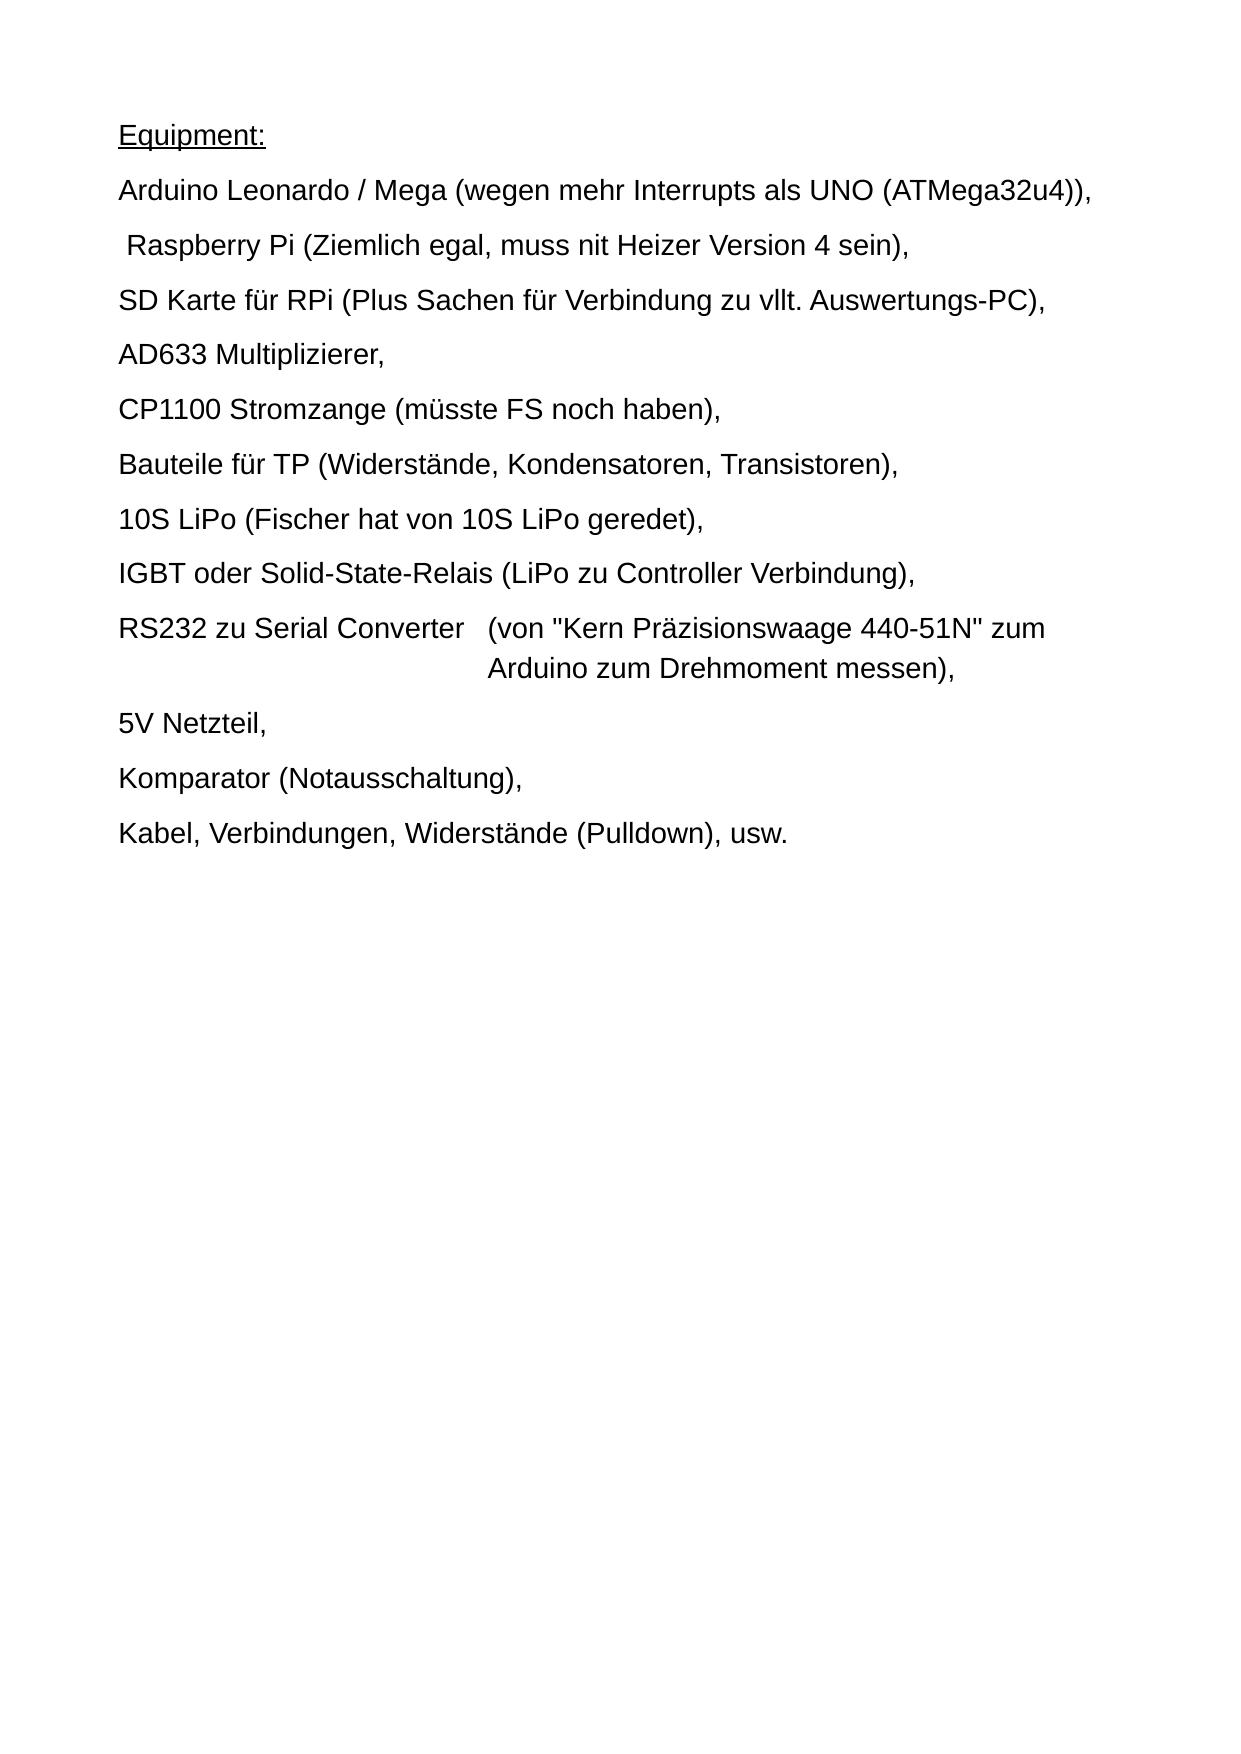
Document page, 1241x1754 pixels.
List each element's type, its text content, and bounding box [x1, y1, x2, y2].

text 5V Netzteil, [118, 706, 1122, 740]
text RS232 zu Serial Converter (von "Kern Präzisionswaage 440-51N" zum Arduino zum Drehmoment messen), [118, 611, 1122, 685]
text Raspberry Pi (Ziemlich egal, muss nit Heizer Version 4 sein), [118, 228, 1122, 261]
text Kabel, Verbindungen, Widerstände (Pulldown), usw. [118, 816, 1122, 849]
text Komparator (Notausschaltung), [118, 761, 1122, 794]
text IGBT oder Solid-State-Relais (LiPo zu Controller Verbindung), [118, 556, 1122, 590]
text CP1100 Stromzange (müsste FS noch haben), [118, 392, 1122, 426]
text Arduino Leonardo / Mega (wegen mehr Interrupts als UNO (ATMega32u4)), [118, 173, 1122, 206]
text 10S LiPo (Fischer hat von 10S LiPo geredet), [118, 502, 1122, 535]
text AD633 Multiplizierer, [118, 337, 1122, 371]
text SD Karte für RPi (Plus Sachen für Verbindung zu vllt. Auswertungs-PC), [118, 282, 1122, 316]
text Equipment: [118, 118, 1122, 152]
text Bauteile für TP (Widerstände, Kondensatoren, Transistoren), [118, 447, 1122, 480]
